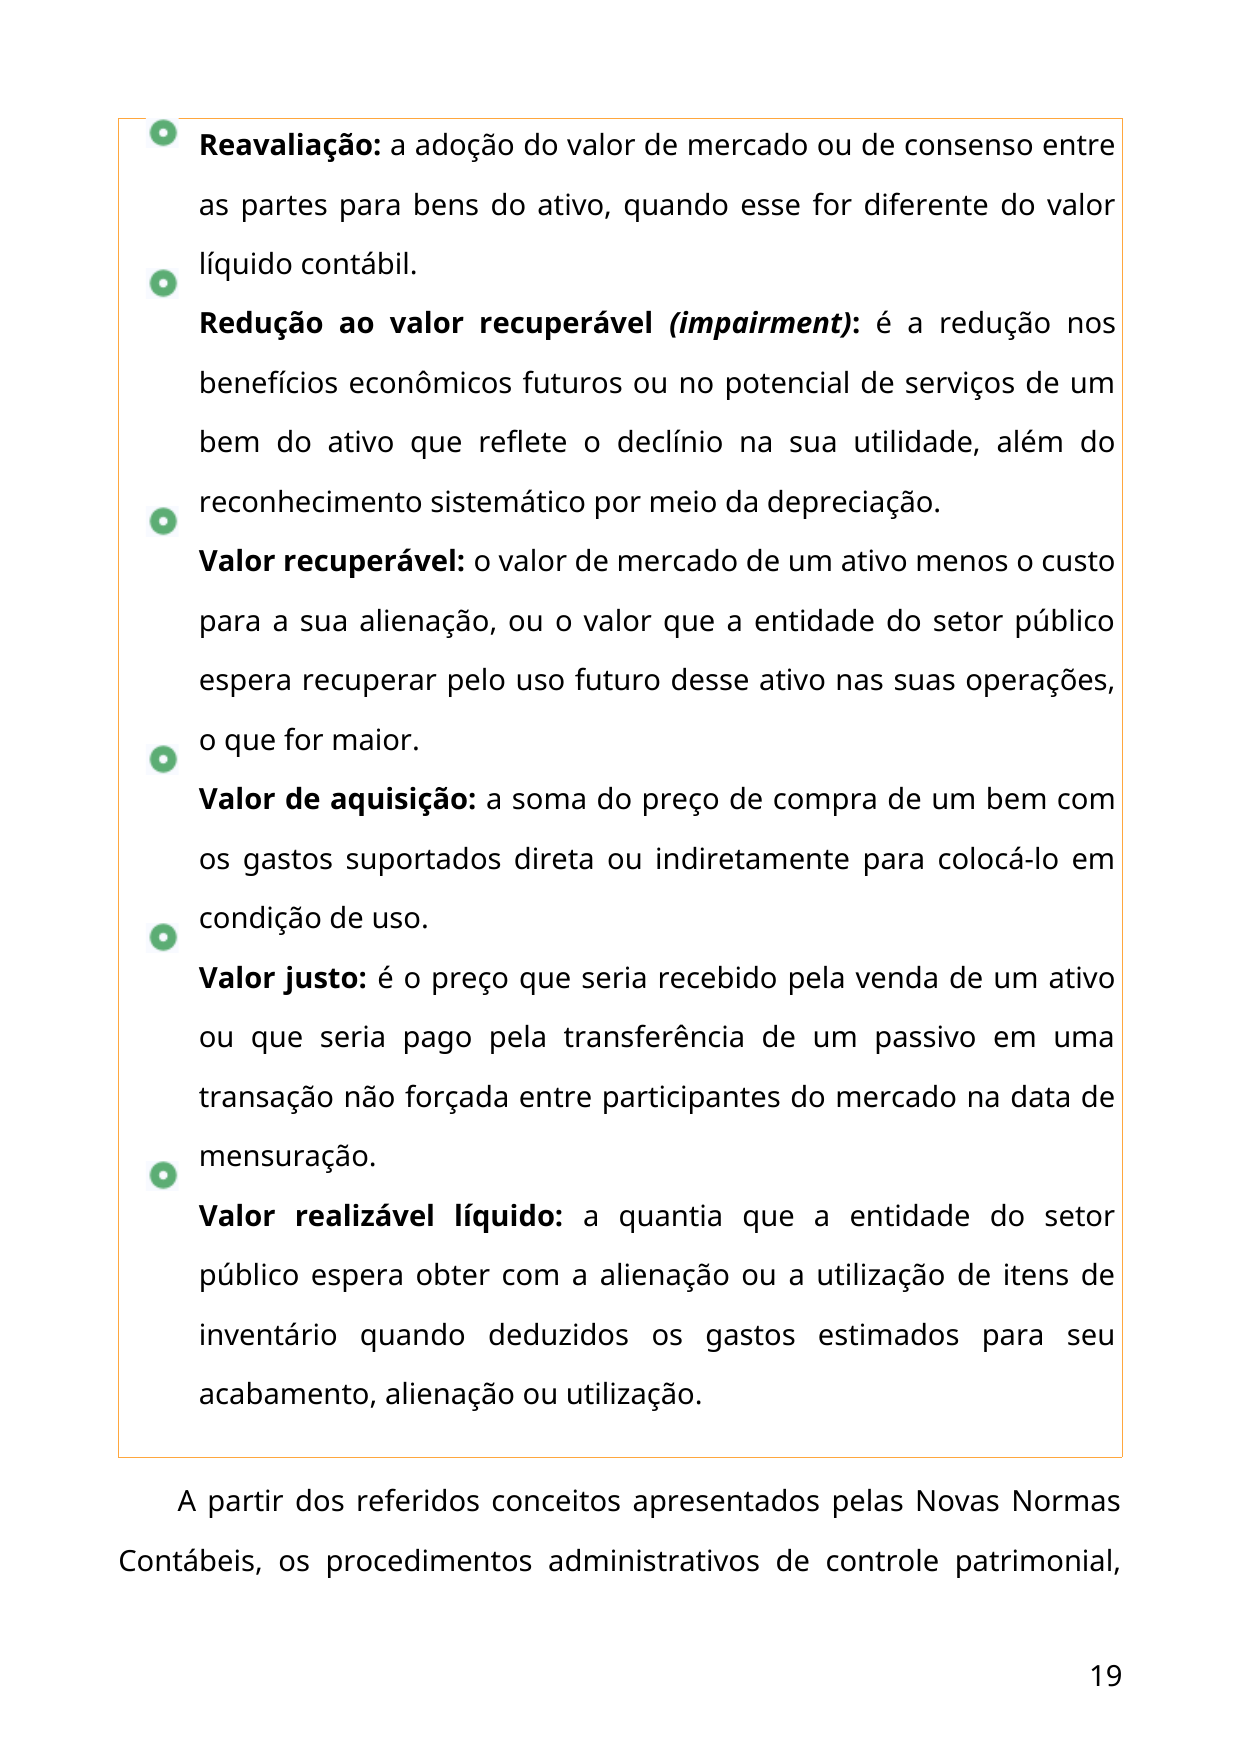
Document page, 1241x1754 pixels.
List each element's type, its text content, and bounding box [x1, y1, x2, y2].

table_cell Reavaliação: a adoção do valor de mercado ou de consenso entre as partes para bens do ativo, quando esse for diferente do valor líquido contábil. Redução ao valor recuperável (impairment): é a redução nos benefícios econômicos futuros ou no potencial de serviços de um bem do ativo que reflete o declínio na sua utilidade, além do reconhecimento sistemático por meio da depreciação. Valor recuperável: o valor de mercado de um ativo menos o custo para a sua alienação, ou o valor que a entidade do setor público espera recuperar pelo uso futuro desse ativo nas suas operações, o que for maior. Valor de aquisição: a soma do preço de compra de um bem com os gastos suportados direta ou indiretamente para colocá-lo em condição de uso. Valor justo: é o preço que seria recebido pela venda de um ativo ou que seria pago pela transferência de um passivo em uma transação não forçada entre participantes do mercado na data de mensuração. Valor realizável líquido: a quantia que a entidade do setor público espera obter com a alienação ou a utilização de itens de inventário quando deduzidos os gastos estimados para seu acabamento, alienação ou utilização. [119, 119, 1122, 1456]
text A partir dos referidos conceitos apresentados pelas Novas Normas Contábeis, os procedimentos administrativos de controle patrimonial, [118, 1481, 1122, 1580]
picture [145, 118, 179, 148]
picture [145, 506, 179, 537]
picture [145, 268, 179, 299]
picture [145, 923, 179, 953]
picture [145, 744, 179, 775]
picture [145, 1161, 179, 1191]
